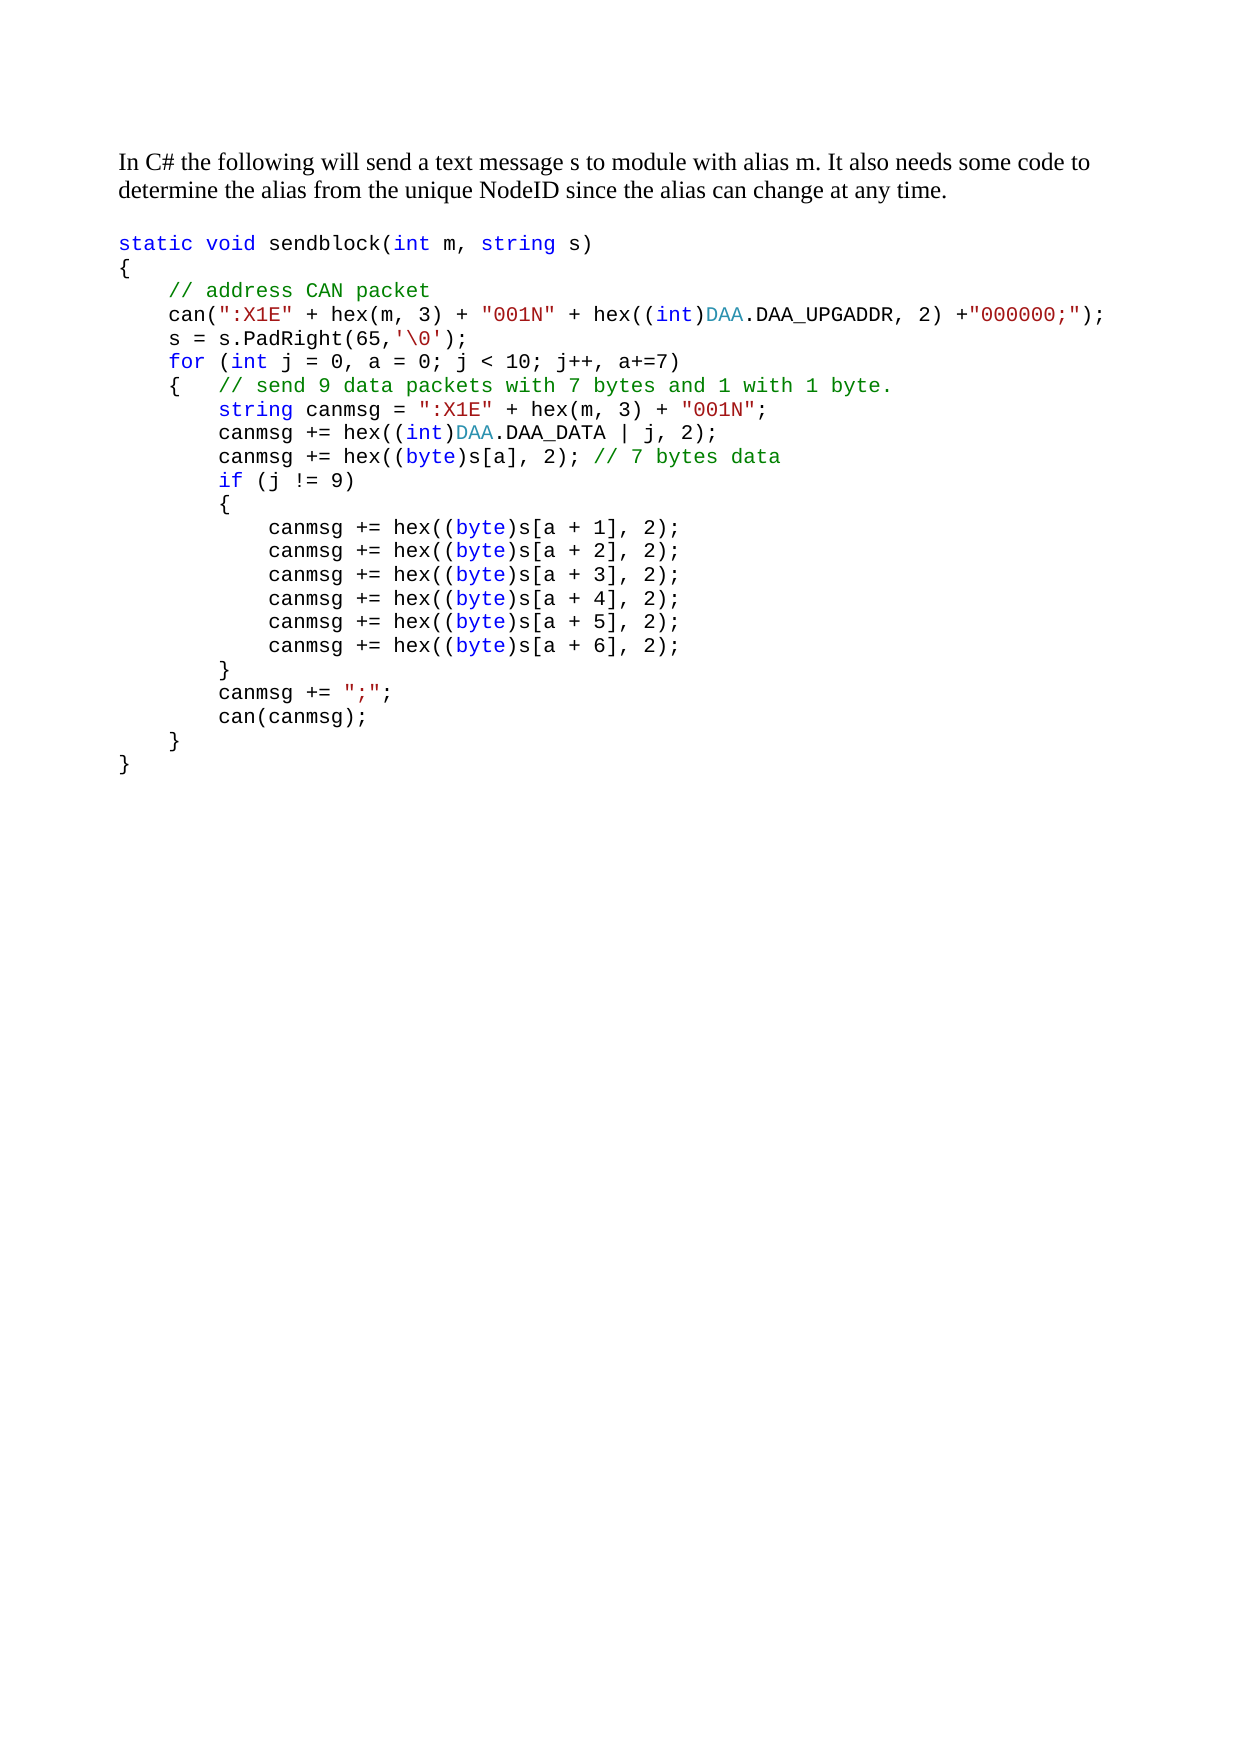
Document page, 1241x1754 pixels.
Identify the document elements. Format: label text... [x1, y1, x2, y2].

text canmsg += hex((byte)s[a + 4], 2); [118, 588, 1122, 611]
text if (j != 9) [118, 469, 1122, 493]
text canmsg += hex((byte)s[a + 3], 2); [118, 564, 1122, 588]
text can(canmsg); [118, 706, 1122, 730]
text static void sendblock(int m, string s) [118, 233, 1122, 257]
text can(":X1E" + hex(m, 3) + "001N" + hex((int)DAA.DAA_UPGADDR, 2) +"000000;"); [118, 304, 1122, 328]
text canmsg += hex((byte)s[a + 2], 2); [118, 541, 1122, 564]
text { [118, 493, 1122, 517]
text canmsg += hex((byte)s[a + 1], 2); [118, 517, 1122, 541]
text { // send 9 data packets with 7 bytes and 1 with 1 byte. [118, 375, 1122, 399]
text canmsg += hex((byte)s[a], 2); // 7 bytes data [118, 446, 1122, 469]
text // address CAN packet [118, 280, 1122, 304]
text { [118, 257, 1122, 280]
text } [118, 659, 1122, 682]
text canmsg += hex((byte)s[a + 5], 2); [118, 611, 1122, 635]
text canmsg += hex((int)DAA.DAA_DATA | j, 2); [118, 422, 1122, 446]
text In C# the following will send a text message s to module with alias m. It also needs some code to determine the alias from the unique NodeID since the alias can change at any time. [118, 147, 1122, 204]
text string canmsg = ":X1E" + hex(m, 3) + "001N"; [118, 399, 1122, 422]
text } [118, 753, 1122, 777]
text } [118, 730, 1122, 753]
text canmsg += hex((byte)s[a + 6], 2); [118, 635, 1122, 659]
text s = s.PadRight(65,'\0'); [118, 328, 1122, 351]
text canmsg += ";"; [118, 682, 1122, 706]
text for (int j = 0, a = 0; j < 10; j++, a+=7) [118, 351, 1122, 375]
